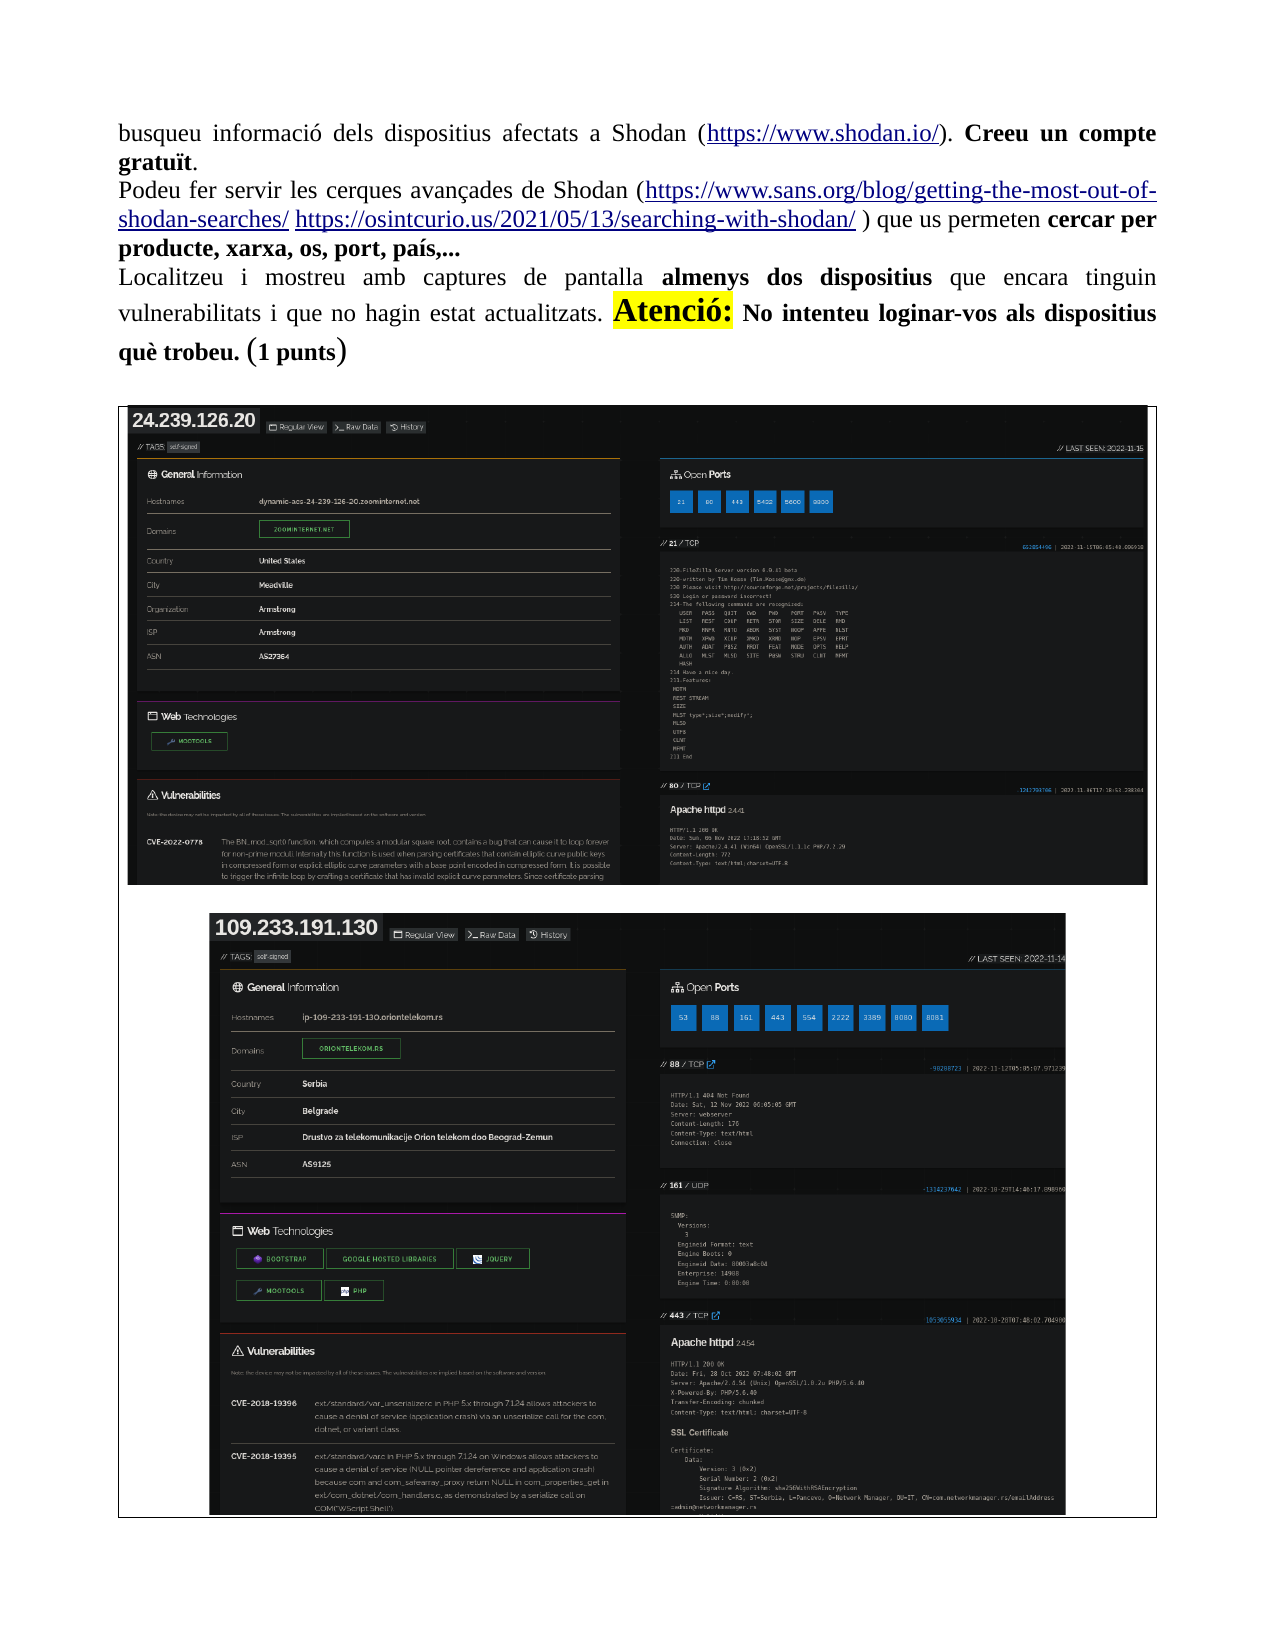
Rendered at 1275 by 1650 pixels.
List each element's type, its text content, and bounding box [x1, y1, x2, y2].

text Podeu fer servir les cerques avançades de Shodan (https://www.sans.org/blog/getting-the-most-out-of-shodan-searches/ https://osintcurio.us/2021/05/13/searching-with-shodan/ ) que us permeten cercar per producte, xarxa, os, port, país,... [118, 176, 1157, 262]
text Localitzeu i mostreu amb captures de pantalla almenys dos dispositius que encara tinguin vulnerabilitats i que no hagin estat actualitzats. Atenció: No intenteu loginar-vos als dispositius què trobeu. (1 punts) [118, 262, 1157, 367]
text busqueu informació dels dispositius afectats a Shodan (https://www.shodan.io/). Creeu un compte gratuït. [118, 118, 1157, 176]
picture [127, 405, 1148, 885]
picture [209, 913, 1066, 1515]
